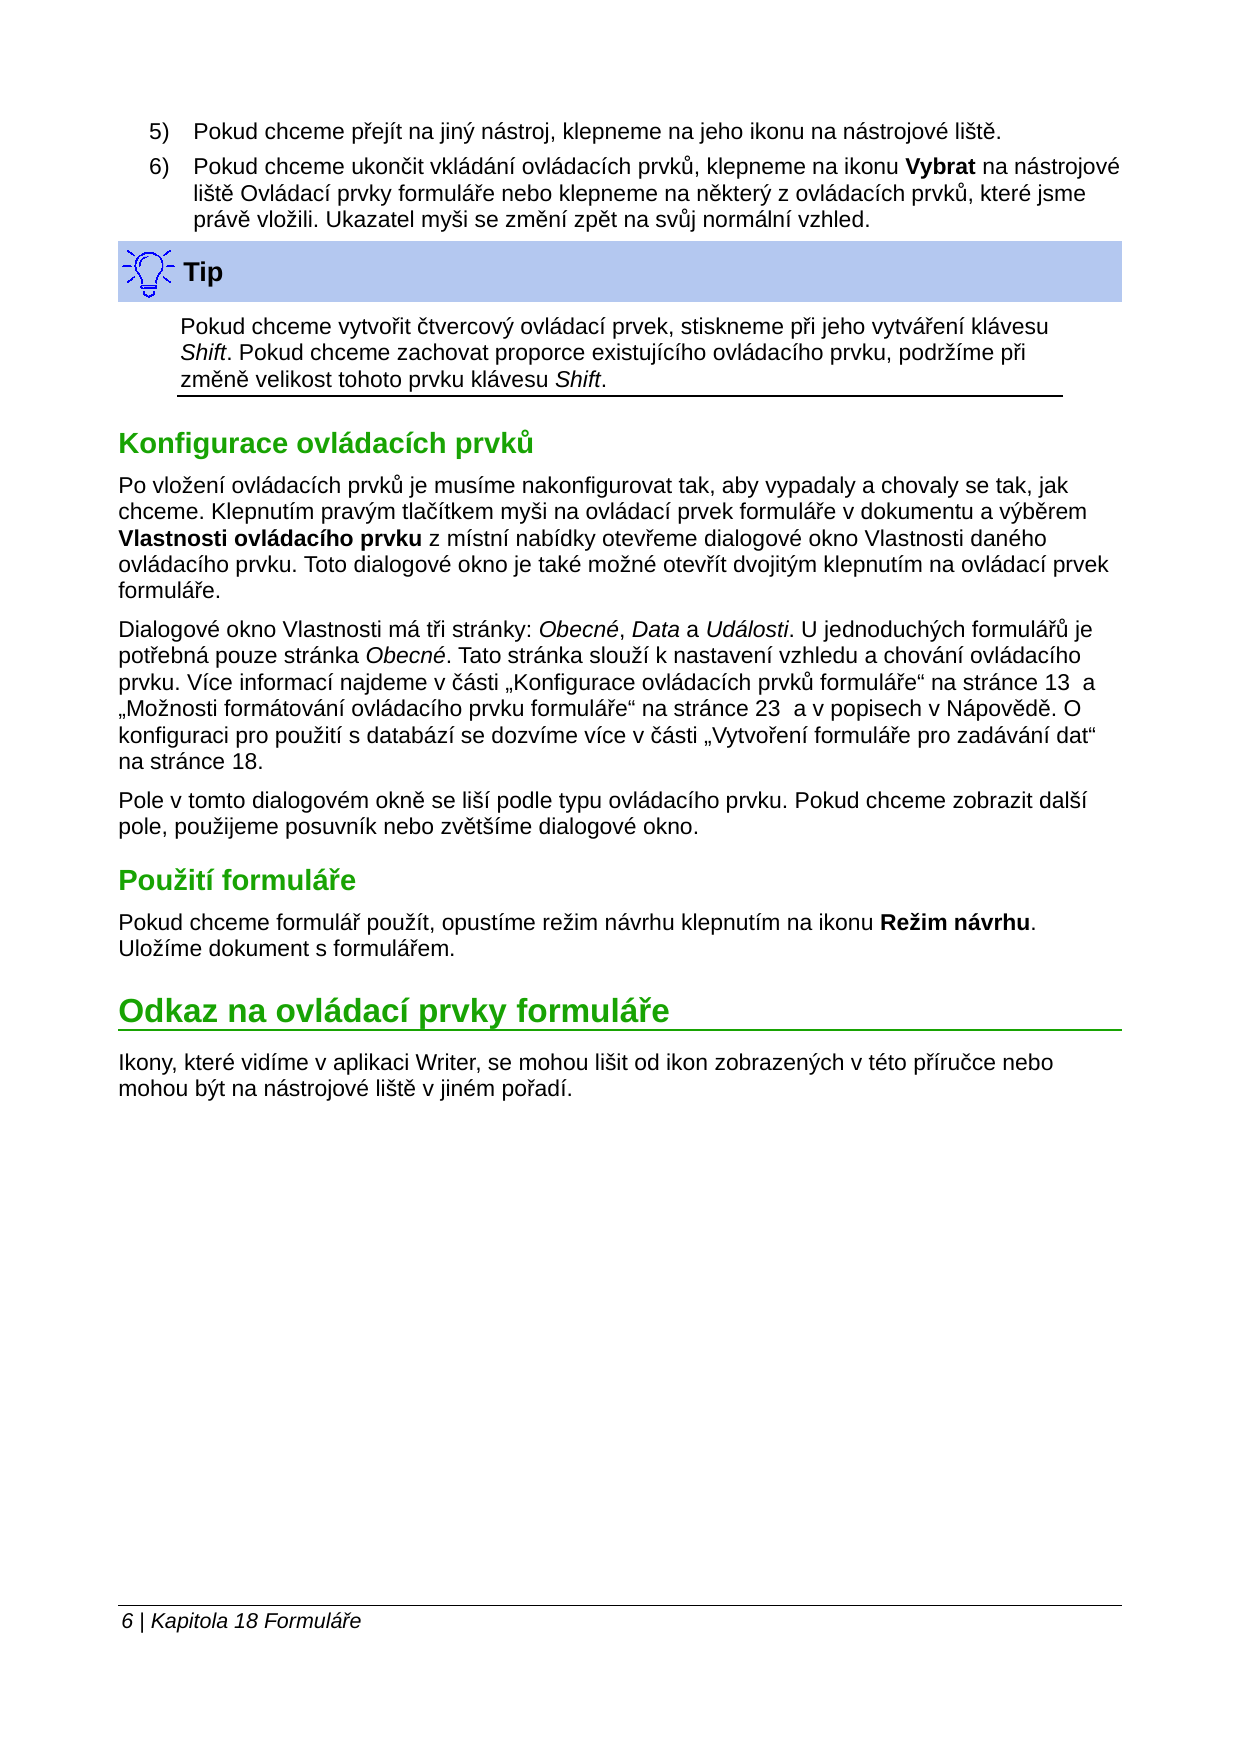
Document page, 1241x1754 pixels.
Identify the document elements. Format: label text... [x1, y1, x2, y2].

subtitle Konfigurace ovládacích prvků [118, 427, 1122, 460]
text Pokud chceme formulář použít, opustíme režim návrhu klepnutím na ikonu Režim návrhu. Uložíme dokument s formulářem. [118, 908, 1122, 961]
list Pole v tomto dialogovém okně se liší podle typu ovládacího prvku. Pokud chceme zobrazit další pole, použijeme posuvník nebo zvětšíme dialogové okno. [118, 787, 1122, 839]
subtitle Odkaz na ovládací prvky formuláře [118, 991, 1122, 1029]
list Pokud chceme přejít na jiný nástroj, klepneme na jeho ikonu na nástrojové liště. [169, 118, 1122, 144]
list Pokud chceme ukončit vkládání ovládacích prvků, klepneme na ikonu Vybrat na nástrojové liště Ovládací prvky formuláře nebo klepneme na některý z ovládacích prvků, které jsme právě vložili. Ukazatel myši se změní zpět na svůj normální vzhled. [169, 153, 1122, 232]
subtitle Použití formuláře [118, 863, 1122, 897]
text Pokud chceme vytvořit čtvercový ovládací prvek, stiskneme při jeho vytváření klávesu Shift. Pokud chceme zachovat proporce existujícího ovládacího prvku, podržíme při změně velikost tohoto prvku klávesu Shift. [177, 310, 1063, 395]
text Po vložení ovládacích prvků je musíme nakonfigurovat tak, aby vypadaly a chovaly se tak, jak chceme. Klepnutím pravým tlačítkem myši na ovládací prvek formuláře v dokumentu a výběrem Vlastnosti ovládacího prvku z místní nabídky otevřeme dialogové okno Vlastnosti daného ovládacího prvku. Toto dialogové okno je také možné otevřít dvojitým klepnutím na ovládací prvek formuláře. [118, 472, 1122, 604]
subtitle Tip [118, 241, 1122, 302]
text Dialogové okno Vlastnosti má tři stránky: Obecné, Data a Události. U jednoduchých formulářů je potřebná pouze stránka Obecné. Tato stránka slouží k nastavení vzhledu a chování ovládacího prvku. Více informací najdeme v části „Konfigurace ovládacích prvků formuláře“ na stránce 11 a „Možnosti formátování ovládacího prvku formuláře“ na stránce 20 a v popisech v Nápovědě. O konfiguraci pro použití s databází se dozvíme více v části „Vytvoření formuláře pro zadávání údajů“ na stránce 16. [118, 616, 1122, 774]
text Ikony, které vidíme v aplikaci Writer, se mohou lišit od ikon zobrazených v této příručce nebo mohou být na nástrojové liště v jiném pořadí. [118, 1049, 1122, 1102]
picture [119, 242, 179, 302]
